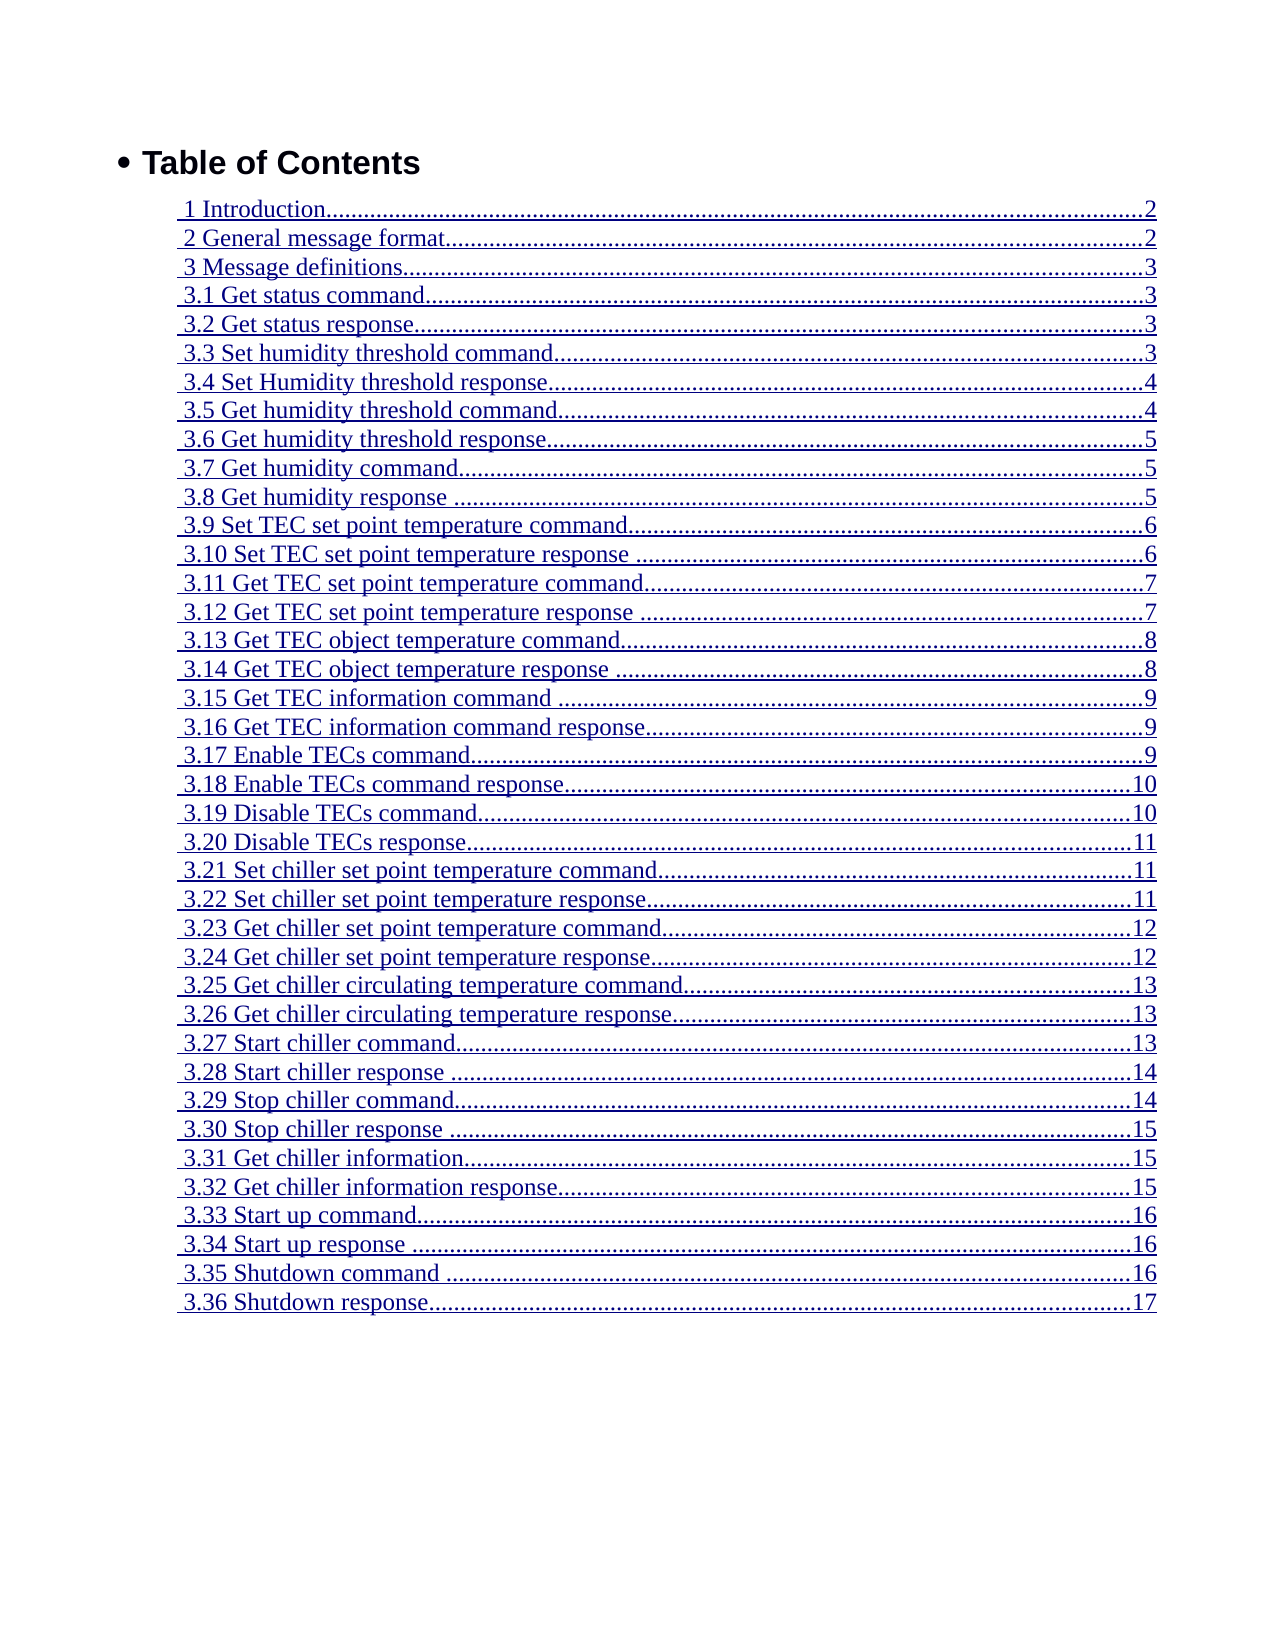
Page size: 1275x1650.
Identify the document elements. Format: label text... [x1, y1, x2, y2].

text 3.13 Get TEC object temperature command 8 [177, 625, 1157, 650]
text 3.17 Enable TECs command 9 [177, 740, 1157, 765]
text 3.16 Get TEC information command response 9 [177, 712, 1157, 737]
text 2 General message format 2 [177, 223, 1157, 248]
text 3 Message definitions 3 [177, 252, 1157, 277]
text 3.24 Get chiller set point temperature response 12 [177, 942, 1157, 967]
text 3.10 Set TEC set point temperature response 6 [177, 539, 1157, 564]
text 3.31 Get chiller information 15 [177, 1143, 1157, 1168]
text 3.20 Disable TECs response 11 [177, 827, 1157, 852]
text 3.11 Get TEC set point temperature command 7 [177, 568, 1157, 593]
text 3.27 Start chiller command 13 [177, 1028, 1157, 1053]
text 3.18 Enable TECs command response 10 [177, 769, 1157, 794]
text 3.4 Set Humidity threshold response 4 [177, 367, 1157, 392]
text 3.29 Stop chiller command 14 [177, 1085, 1157, 1110]
text 3.35 Shutdown command 16 [177, 1258, 1157, 1283]
text 3.15 Get TEC information command 9 [177, 683, 1157, 708]
text 3.8 Get humidity response 5 [177, 482, 1157, 507]
text 3.28 Start chiller response 14 [177, 1057, 1157, 1082]
text 3.14 Get TEC object temperature response 8 [177, 654, 1157, 679]
text 1 Introduction 2 [177, 194, 1157, 219]
text 3.3 Set humidity threshold command 3 [177, 338, 1157, 363]
text 3.5 Get humidity threshold command 4 [177, 395, 1157, 420]
text 3.32 Get chiller information response 15 [177, 1172, 1157, 1197]
subtitle Table of Contents [118, 143, 1157, 182]
text 3.9 Set TEC set point temperature command 6 [177, 510, 1157, 535]
text 3.12 Get TEC set point temperature response 7 [177, 597, 1157, 622]
text 3.1 Get status command 3 [177, 280, 1157, 305]
text 3.22 Set chiller set point temperature response 11 [177, 884, 1157, 909]
text 3.6 Get humidity threshold response 5 [177, 424, 1157, 449]
text 3.7 Get humidity command 5 [177, 453, 1157, 478]
text 3.34 Start up response 16 [177, 1229, 1157, 1254]
text 3.33 Start up command 16 [177, 1200, 1157, 1225]
text 3.2 Get status response 3 [177, 309, 1157, 334]
text 3.21 Set chiller set point temperature command 11 [177, 855, 1157, 880]
text 3.36 Shutdown response 17 [177, 1287, 1157, 1312]
text 3.30 Stop chiller response 15 [177, 1114, 1157, 1139]
text 3.26 Get chiller circulating temperature response 13 [177, 999, 1157, 1024]
text 3.19 Disable TECs command 10 [177, 798, 1157, 823]
text 3.23 Get chiller set point temperature command 12 [177, 913, 1157, 938]
text 3.25 Get chiller circulating temperature command 13 [177, 970, 1157, 995]
